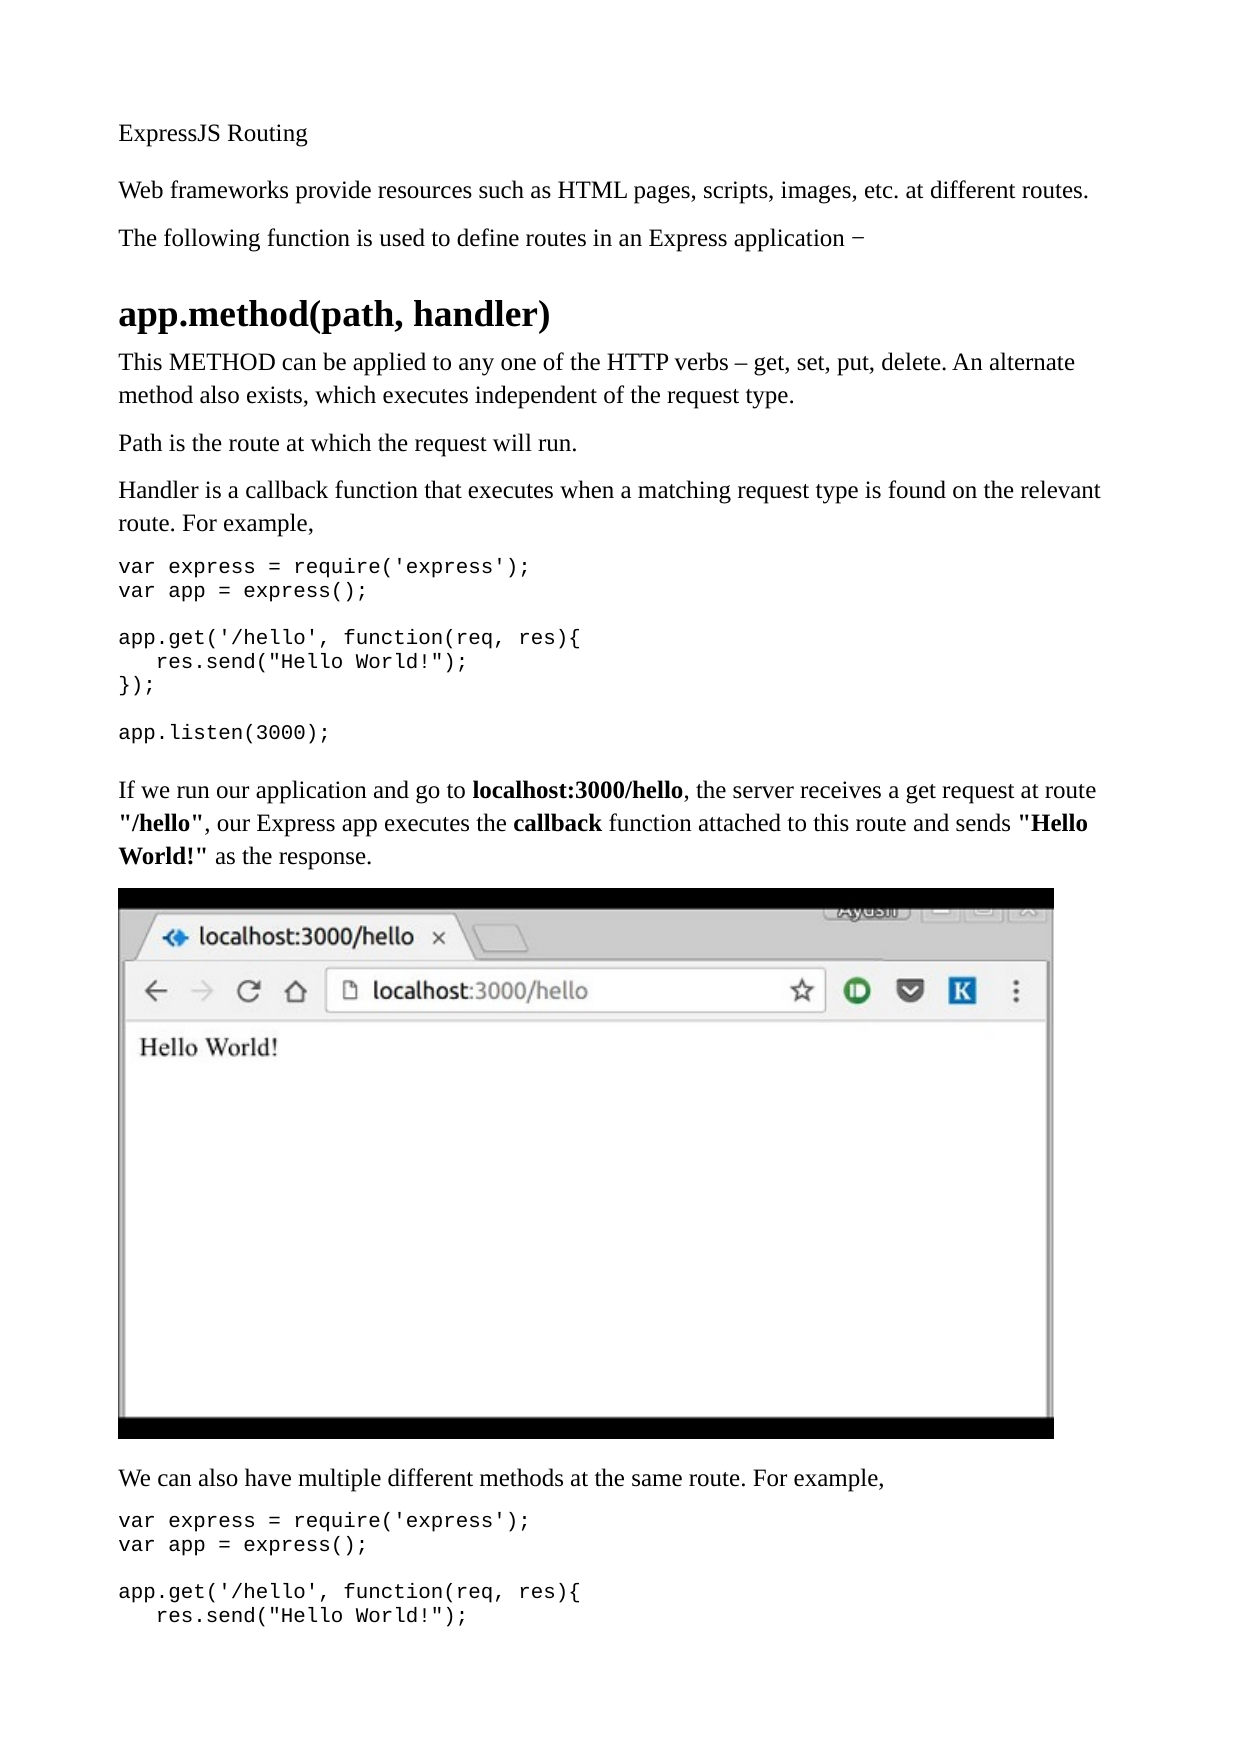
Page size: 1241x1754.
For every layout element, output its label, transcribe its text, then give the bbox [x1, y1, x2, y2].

text }); [118, 674, 1122, 698]
text var express = require('express'); [118, 556, 1122, 580]
text var app = express(); [118, 1534, 1122, 1558]
text res.send("Hello World!"); [118, 1605, 1122, 1628]
text ExpressJS Routing [118, 118, 1122, 147]
text We can also have multiple different methods at the same route. For example, [118, 1463, 1122, 1491]
text app.listen(3000); [118, 722, 1122, 745]
text app.get('/hello', function(req, res){ [118, 1581, 1122, 1605]
text res.send("Hello World!"); [118, 651, 1122, 674]
text Handler is a callback function that executes when a matching request type is found on the relevant route. For example, [118, 476, 1122, 537]
text app.get('/hello', function(req, res){ [118, 627, 1122, 651]
text Path is the route at which the request will run. [118, 428, 1122, 457]
text The following function is used to define routes in an Express application − [118, 223, 1122, 252]
subtitle app.method(path, handler) [118, 292, 1122, 335]
text Web frameworks provide resources such as HTML pages, scripts, images, etc. at different routes. [118, 176, 1122, 204]
text var express = require('express'); [118, 1510, 1122, 1534]
text This METHOD can be applied to any one of the HTTP verbs – get, set, put, delete. An alternate method also exists, which executes independent of the request type. [118, 347, 1122, 409]
picture [118, 888, 1054, 1439]
text If we run our application and go to localhost:3000/hello, the server receives a get request at route "/hello", our Express app executes the callback function attached to this route and sends "Hello World!" as the response. [118, 775, 1122, 869]
text var app = express(); [118, 580, 1122, 603]
